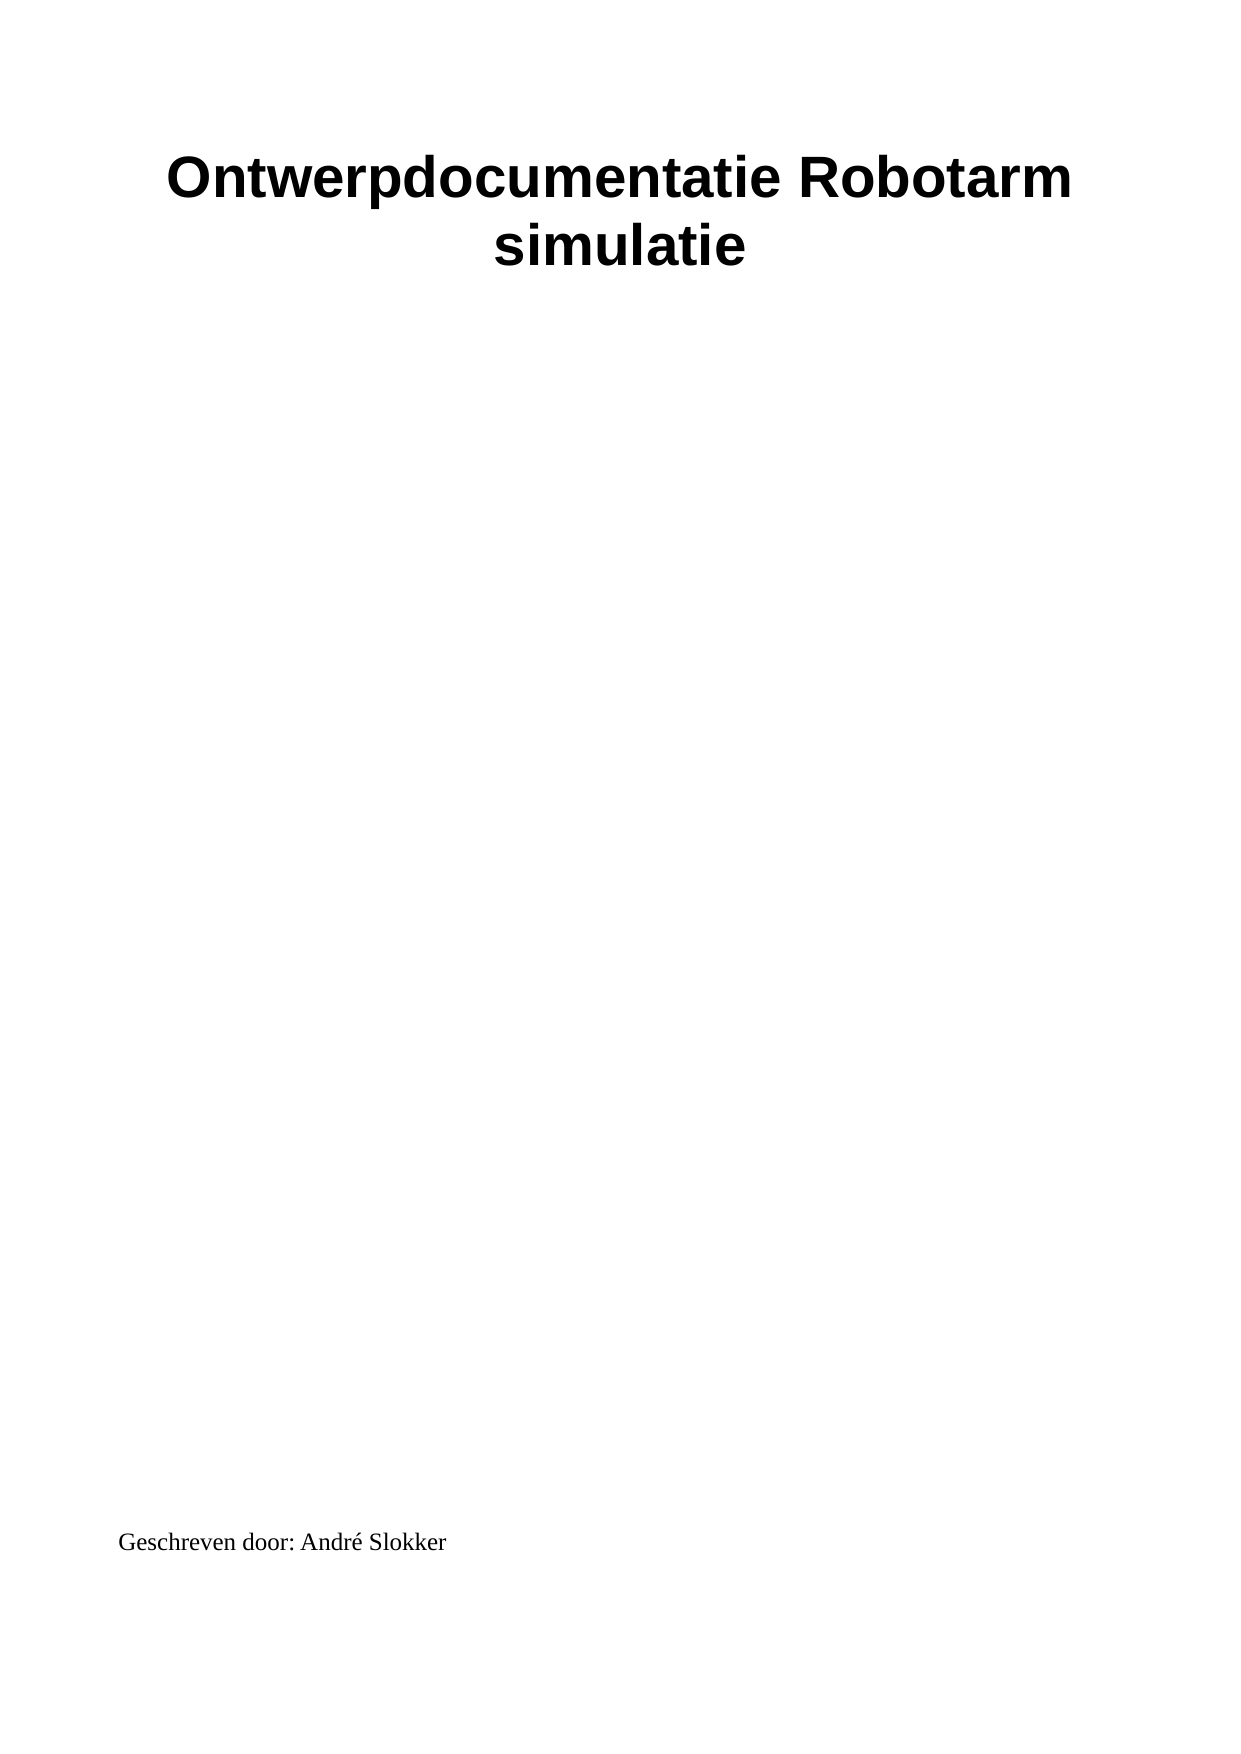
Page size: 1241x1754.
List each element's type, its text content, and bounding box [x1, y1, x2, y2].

title Ontwerpdocumentatie Robotarm simulatie [118, 143, 1122, 277]
text Geschreven door: André Slokker [118, 1527, 1122, 1556]
